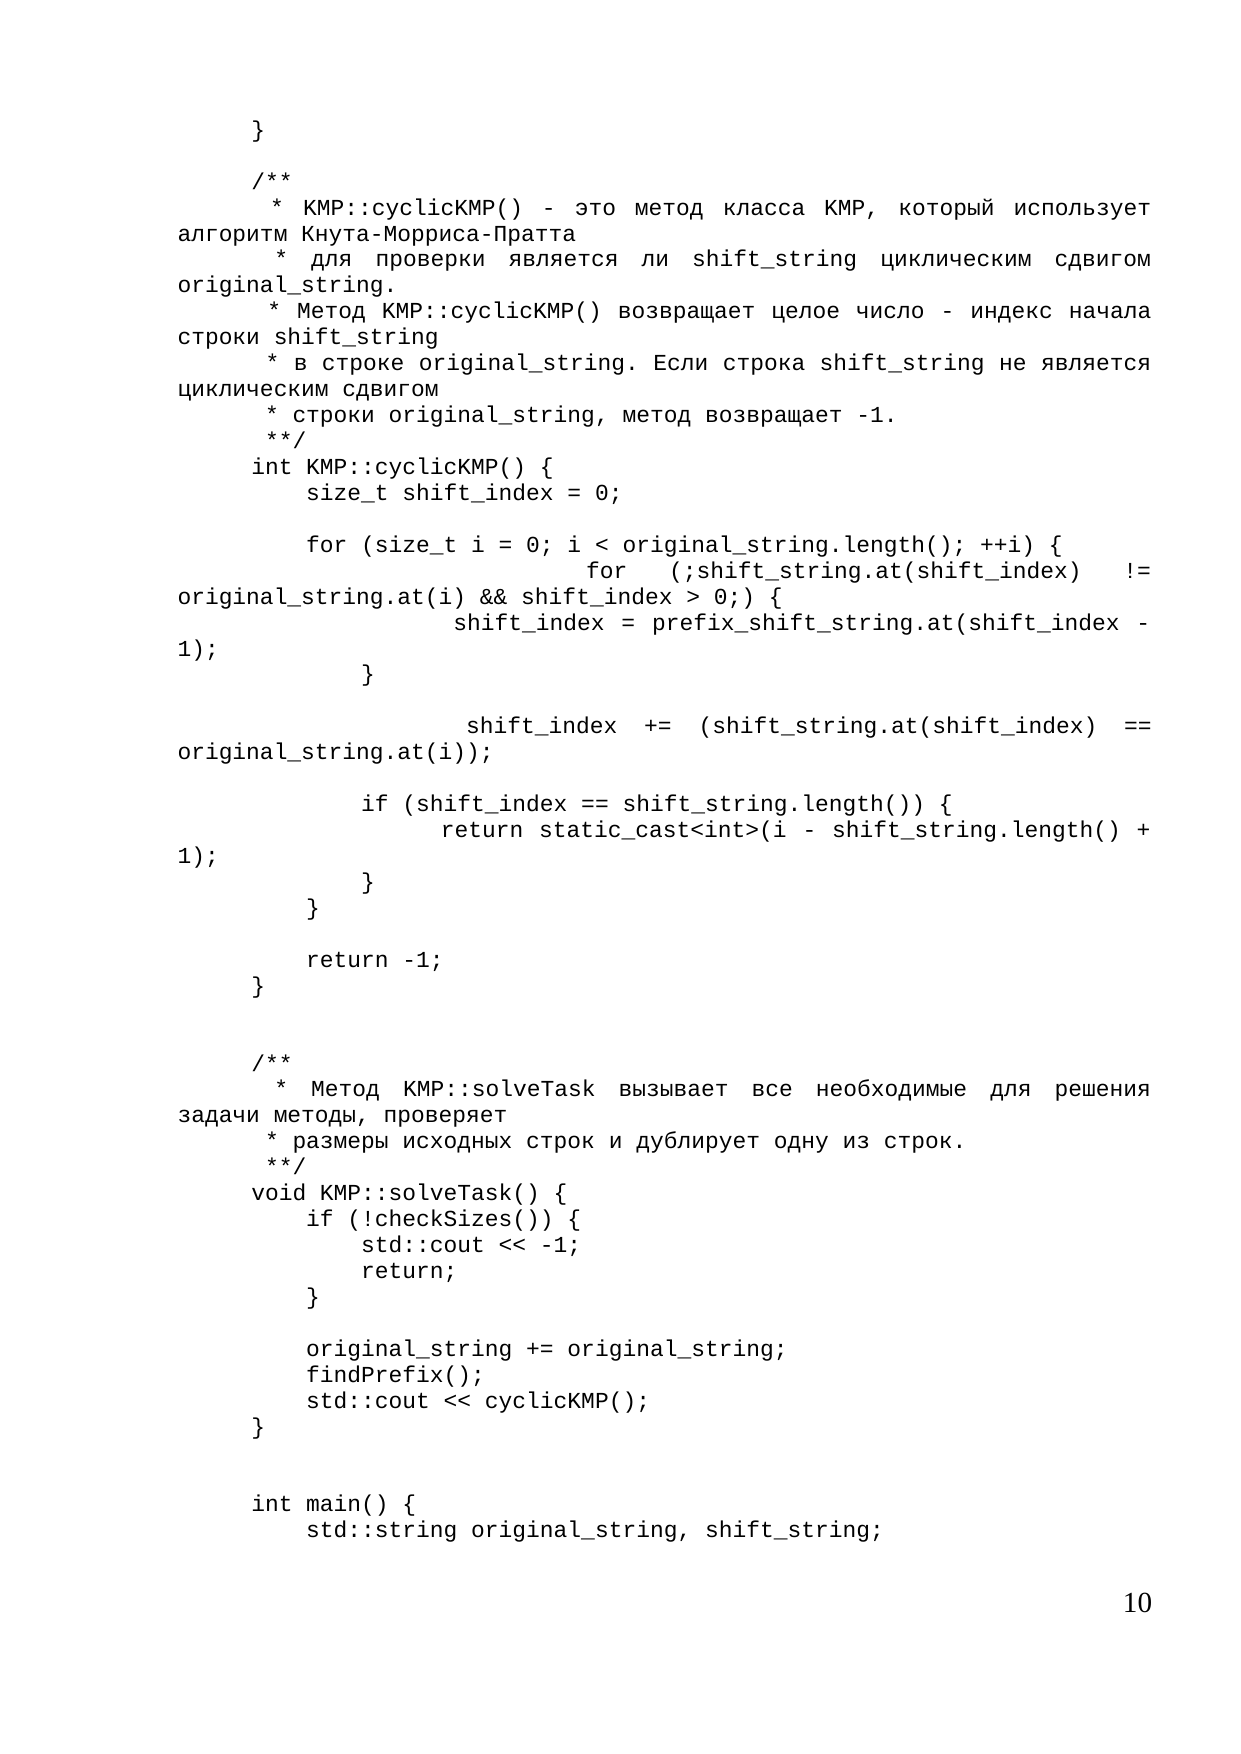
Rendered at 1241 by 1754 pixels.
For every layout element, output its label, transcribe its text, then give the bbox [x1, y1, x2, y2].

text int KMP::cyclicKMP() { [177, 455, 1152, 481]
text if (!checkSizes()) { [177, 1207, 1152, 1233]
text } [177, 1415, 1152, 1441]
text return; [177, 1259, 1152, 1285]
text } [177, 663, 1152, 689]
text **/ [177, 1156, 1152, 1182]
text * для проверки является ли shift_string циклическим сдвигом original_string. [177, 248, 1152, 300]
text std::cout << cyclicKMP(); [177, 1389, 1152, 1415]
text } [177, 1285, 1152, 1311]
text for (size_t i = 0; i < original_string.length(); ++i) { [177, 533, 1152, 559]
text } [177, 974, 1152, 1000]
text /** [177, 1052, 1152, 1078]
text * Метод KMP::cyclicKMP() возвращает целое число - индекс начала строки shift_string [177, 300, 1152, 352]
text void KMP::solveTask() { [177, 1182, 1152, 1207]
text shift_index = prefix_shift_string.at(shift_index - 1); [177, 611, 1152, 663]
text } [177, 118, 1152, 144]
text **/ [177, 429, 1152, 455]
text original_string += original_string; [177, 1337, 1152, 1363]
text * размеры исходных строк и дублирует одну из строк. [177, 1130, 1152, 1156]
text shift_index += (shift_string.at(shift_index) == original_string.at(i)); [177, 715, 1152, 767]
text } [177, 896, 1152, 922]
text return static_cast<int>(i - shift_string.length() + 1); [177, 818, 1152, 870]
text * строки original_string, метод возвращает -1. [177, 403, 1152, 429]
text * KMP::cyclicKMP() - это метод класса KMP, который использует алгоритм Кнута-Морриса-Пратта [177, 196, 1152, 248]
text * Метод KMP::solveTask вызывает все необходимые для решения задачи методы, проверяет [177, 1078, 1152, 1130]
text findPrefix(); [177, 1363, 1152, 1389]
text /** [177, 170, 1152, 196]
text * в строке original_string. Если строка shift_string не является циклическим сдвигом [177, 352, 1152, 403]
text } [177, 870, 1152, 896]
text if (shift_index == shift_string.length()) { [177, 792, 1152, 818]
text int main() { [177, 1493, 1152, 1519]
text return -1; [177, 948, 1152, 974]
text std::string original_string, shift_string; [177, 1519, 1152, 1545]
text std::cout << -1; [177, 1233, 1152, 1259]
text for (;shift_string.at(shift_index) != original_string.at(i) && shift_index > 0;) { [177, 559, 1152, 611]
text size_t shift_index = 0; [177, 481, 1152, 507]
